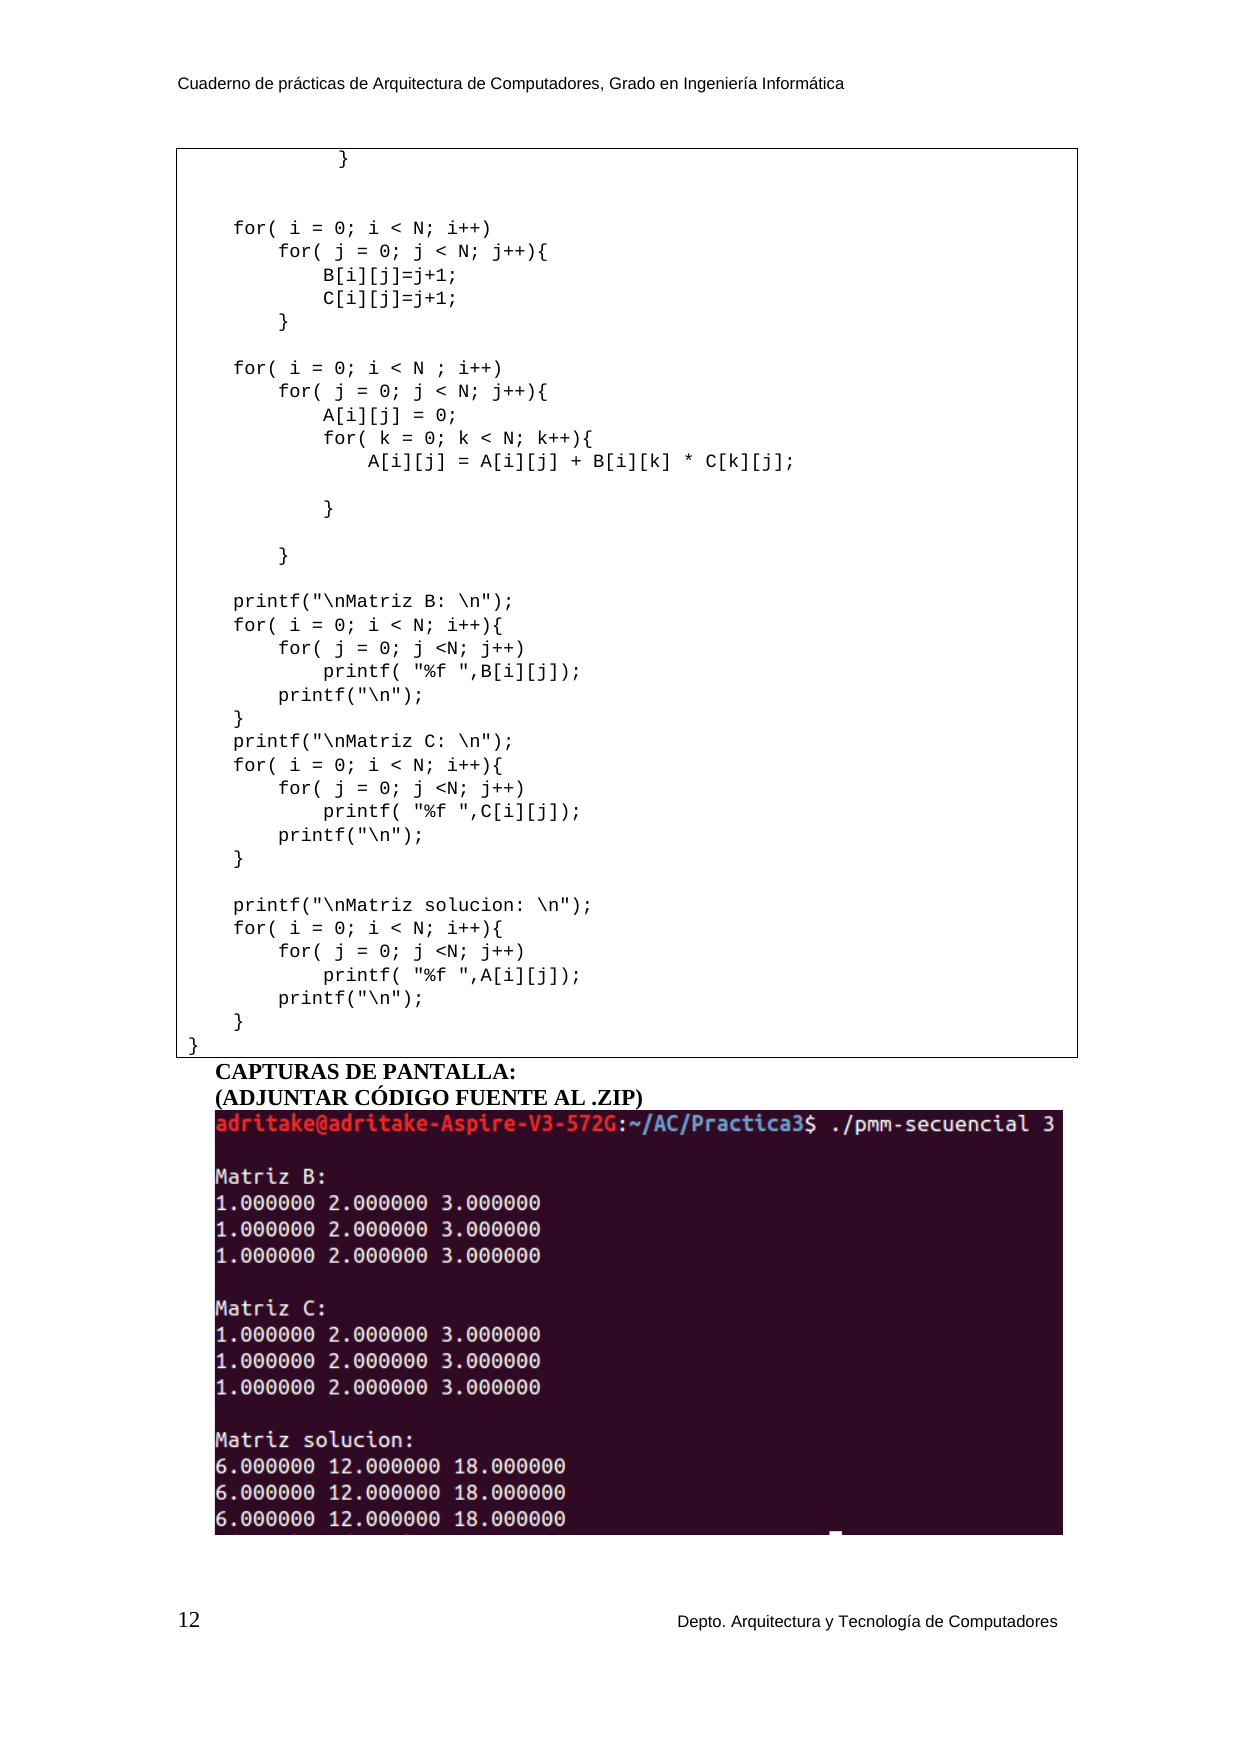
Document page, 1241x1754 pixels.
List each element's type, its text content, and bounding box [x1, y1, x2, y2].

table_header } for( i = 0; i < N; i++) for( j = 0; j < N; j++){ B[i][j]=j+1; C[i][j]=j+1; } for( i = 0; i < N ; i++) for( j = 0; j < N; j++){ A[i][j] = 0; for( k = 0; k < N; k++){ A[i][j] = A[i][j] + B[i][k] * C[k][j]; } } printf("\nMatriz B: \n"); for( i = 0; i < N; i++){ for( j = 0; j <N; j++) printf( "%f ",B[i][j]); printf("\n"); } printf("\nMatriz C: \n"); for( i = 0; i < N; i++){ for( j = 0; j <N; j++) printf( "%f ",C[i][j]); printf("\n"); } printf("\nMatriz solucion: \n"); for( i = 0; i < N; i++){ for( j = 0; j <N; j++) printf( "%f ",A[i][j]); printf("\n"); } } [177, 149, 1077, 1057]
text (ADJUNTAR CÓDIGO FUENTE AL .ZIP) [215, 1084, 1063, 1110]
picture [214, 1110, 1063, 1535]
text CAPTURAS DE PANTALLA: [215, 1058, 1063, 1084]
